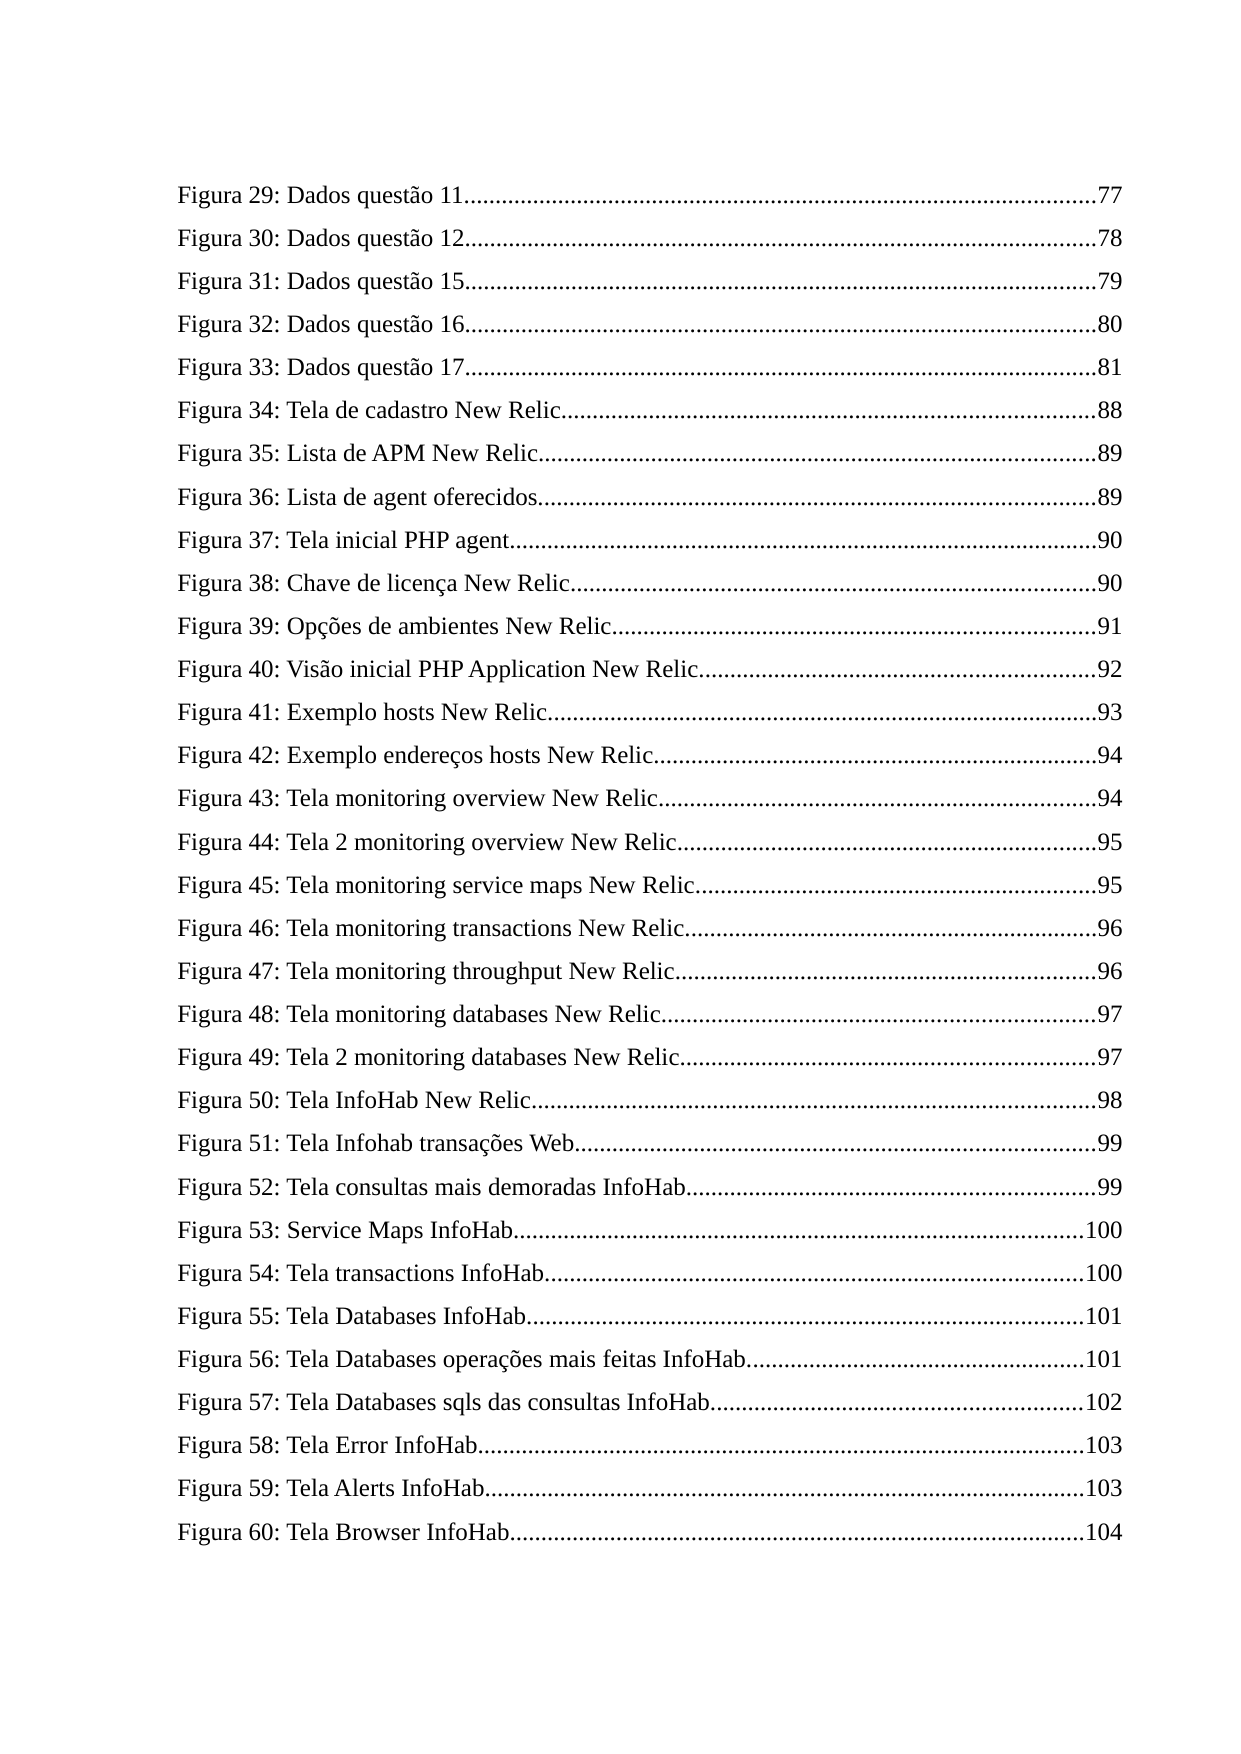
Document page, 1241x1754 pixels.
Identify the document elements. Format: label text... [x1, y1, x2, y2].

text Figura 53: Service Maps InfoHab. 100 [177, 1215, 1122, 1243]
text Figura 59: Tela Alerts InfoHab. 103 [177, 1473, 1122, 1502]
text Figura 60: Tela Browser InfoHab. 104 [177, 1517, 1122, 1545]
text Figura 48: Tela monitoring databases New Relic. 97 [177, 999, 1122, 1028]
text Figura 41: Exemplo hosts New Relic. 93 [177, 697, 1122, 726]
text Figura 39: Opções de ambientes New Relic. 91 [177, 611, 1122, 640]
text Figura 29: Dados questão 11. 77 [177, 180, 1122, 208]
text Figura 50: Tela InfoHab New Relic. 98 [177, 1085, 1122, 1114]
text Figura 51: Tela Infohab transações Web. 99 [177, 1128, 1122, 1157]
text Figura 56: Tela Databases operações mais feitas InfoHab. 101 [177, 1344, 1122, 1373]
text Figura 43: Tela monitoring overview New Relic. 94 [177, 783, 1122, 812]
text Figura 42: Exemplo endereços hosts New Relic. 94 [177, 740, 1122, 769]
text Figura 44: Tela 2 monitoring overview New Relic. 95 [177, 827, 1122, 855]
text Figura 47: Tela monitoring throughput New Relic. 96 [177, 956, 1122, 985]
text Figura 46: Tela monitoring transactions New Relic. 96 [177, 913, 1122, 942]
text Figura 36: Lista de agent oferecidos. 89 [177, 482, 1122, 510]
text Figura 40: Visão inicial PHP Application New Relic. 92 [177, 654, 1122, 683]
text Figura 45: Tela monitoring service maps New Relic. 95 [177, 870, 1122, 898]
text Figura 58: Tela Error InfoHab. 103 [177, 1430, 1122, 1459]
text Figura 37: Tela inicial PHP agent. 90 [177, 525, 1122, 553]
text Figura 52: Tela consultas mais demoradas InfoHab. 99 [177, 1172, 1122, 1200]
text Figura 49: Tela 2 monitoring databases New Relic. 97 [177, 1042, 1122, 1071]
text Figura 33: Dados questão 17. 81 [177, 352, 1122, 381]
text Figura 35: Lista de APM New Relic. 89 [177, 438, 1122, 467]
text Figura 30: Dados questão 12. 78 [177, 223, 1122, 252]
text Figura 34: Tela de cadastro New Relic. 88 [177, 395, 1122, 424]
text Figura 54: Tela transactions InfoHab. 100 [177, 1258, 1122, 1287]
text Figura 55: Tela Databases InfoHab. 101 [177, 1301, 1122, 1330]
text Figura 31: Dados questão 15. 79 [177, 266, 1122, 295]
text Figura 32: Dados questão 16. 80 [177, 309, 1122, 338]
text Figura 38: Chave de licença New Relic. 90 [177, 568, 1122, 597]
text Figura 57: Tela Databases sqls das consultas InfoHab. 102 [177, 1387, 1122, 1416]
